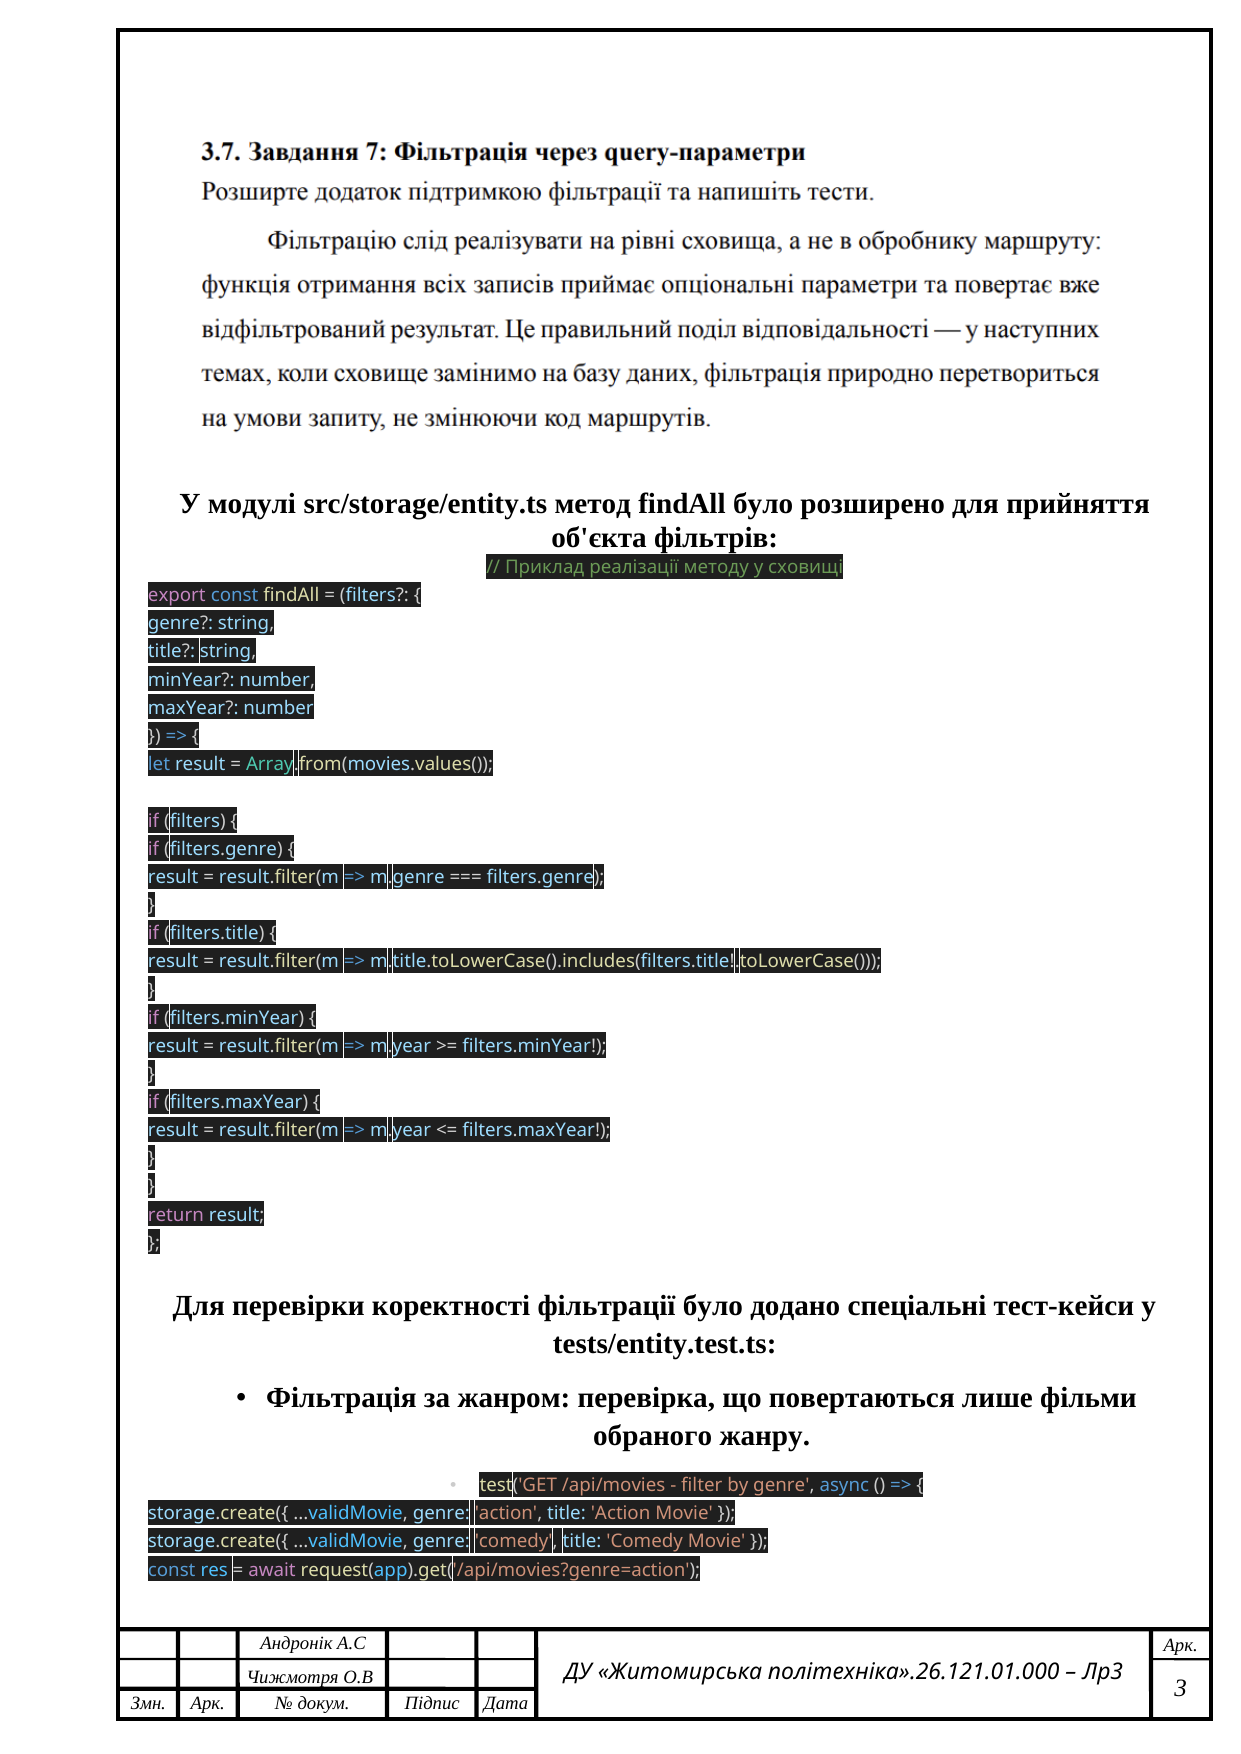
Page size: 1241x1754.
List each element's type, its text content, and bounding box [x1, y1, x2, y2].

text } [148, 973, 1181, 1001]
text const res = await request(app).get('/api/movies?genre=action'); [148, 1553, 1181, 1581]
text if (filters) { [148, 804, 1181, 833]
text storage.create({ ...validMovie, genre: 'action', title: 'Action Movie' }); [148, 1497, 1181, 1525]
text if (filters.title) { [148, 917, 1181, 945]
list Фільтрація за жанром: перевірка, що повертаються лише фільми обраного жанру. [192, 1380, 1181, 1452]
text }; [148, 1226, 1181, 1254]
text minYear?: number, [148, 663, 1181, 691]
text result = result.filter(m => m.year >= filters.minYear!); [148, 1029, 1181, 1058]
text maxYear?: number [148, 691, 1181, 719]
text title?: string, [148, 635, 1181, 663]
text genre?: string, [148, 607, 1181, 635]
text if (filters.minYear) { [148, 1001, 1181, 1029]
text export const findAll = (filters?: { [148, 579, 1181, 607]
text result = result.filter(m => m.genre === filters.genre); [148, 861, 1181, 889]
text } [148, 1058, 1181, 1086]
text } [148, 1142, 1181, 1170]
list test('GET /api/movies - filter by genre', async () => { [192, 1472, 1181, 1497]
text } [148, 1170, 1181, 1198]
text if (filters.maxYear) { [148, 1086, 1181, 1114]
text У модулі src/storage/entity.ts метод findAll було розширено для прийняття об'єкта фільтрів: [148, 486, 1181, 553]
text if (filters.genre) { [148, 833, 1181, 861]
text // Приклад реалізації методу у сховищі [148, 553, 1181, 579]
text Для перевірки коректності фільтрації було додано спеціальні тест-кейси у tests/entity.test.ts: [148, 1288, 1181, 1360]
text let result = Array.from(movies.values()); [148, 748, 1181, 776]
text } [148, 889, 1181, 917]
text }) => { [148, 719, 1181, 748]
text result = result.filter(m => m.title.toLowerCase().includes(filters.title!.toLowerCase())); [148, 945, 1181, 973]
text return result; [148, 1198, 1181, 1226]
text storage.create({ ...validMovie, genre: 'comedy', title: 'Comedy Movie' }); [148, 1525, 1181, 1553]
text result = result.filter(m => m.year <= filters.maxYear!); [148, 1114, 1181, 1142]
picture [174, 136, 1154, 453]
